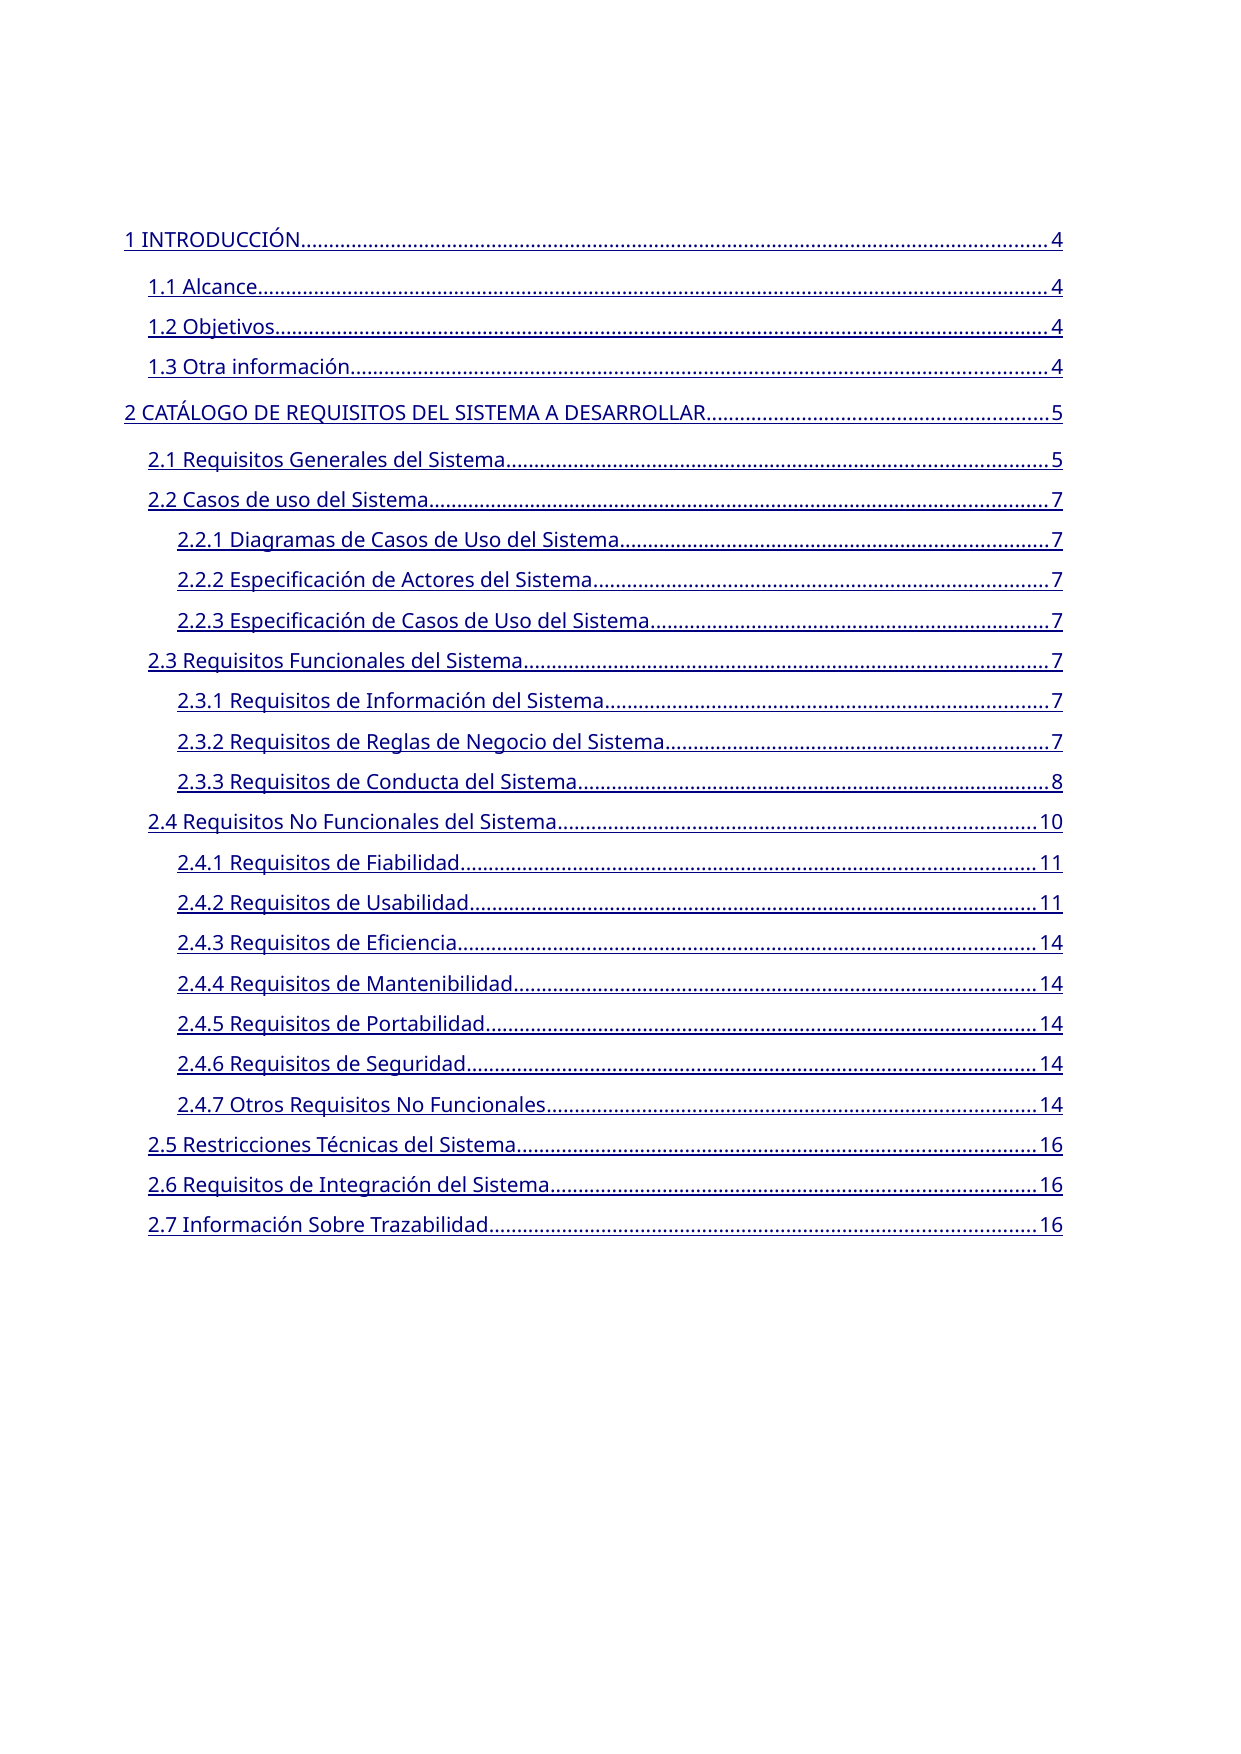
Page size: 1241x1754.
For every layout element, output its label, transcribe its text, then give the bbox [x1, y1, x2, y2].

text 2 CATÁLOGO DE REQUISITOS DEL SISTEMA A DESARROLLAR 5 [124, 398, 1122, 427]
text 2.4.2 Requisitos de Usabilidad 11 [177, 888, 1122, 917]
subtitle ÍNDICE [118, 174, 1122, 214]
text 2.4.7 Otros Requisitos No Funcionales 14 [177, 1090, 1122, 1118]
text 2.4.1 Requisitos de Fiabilidad 11 [177, 848, 1122, 876]
text 2.7 Información Sobre Trazabilidad 16 [148, 1211, 1122, 1239]
text 1.1 Alcance 4 [148, 272, 1122, 300]
text 2.2.1 Diagramas de Casos de Uso del Sistema 7 [177, 525, 1122, 554]
text 2.4.6 Requisitos de Seguridad 14 [177, 1049, 1122, 1078]
text 2.3.2 Requisitos de Reglas de Negocio del Sistema 7 [177, 727, 1122, 755]
text 1.2 Objetivos 4 [148, 312, 1122, 341]
text 2.5 Restricciones Técnicas del Sistema 16 [148, 1130, 1122, 1158]
text 2.3 Requisitos Funcionales del Sistema 7 [148, 646, 1122, 675]
text 2.1 Requisitos Generales del Sistema 5 [148, 445, 1122, 473]
text 2.6 Requisitos de Integración del Sistema 16 [148, 1170, 1122, 1199]
text 2.4 Requisitos No Funcionales del Sistema 10 [148, 807, 1122, 836]
text 1 INTRODUCCIÓN 4 [124, 226, 1122, 254]
text 2.4.4 Requisitos de Mantenibilidad 14 [177, 969, 1122, 997]
text 2.2.3 Especificación de Casos de Uso del Sistema 7 [177, 606, 1122, 634]
text 2.4.3 Requisitos de Eficiencia 14 [177, 928, 1122, 957]
text 2.2 Casos de uso del Sistema 7 [148, 485, 1122, 513]
text 2.2.2 Especificación de Actores del Sistema 7 [177, 566, 1122, 594]
text 2.3.3 Requisitos de Conducta del Sistema 8 [177, 767, 1122, 796]
text 1.3 Otra información 4 [148, 352, 1122, 381]
text 2.3.1 Requisitos de Información del Sistema 7 [177, 687, 1122, 715]
text 2.4.5 Requisitos de Portabilidad 14 [177, 1009, 1122, 1037]
